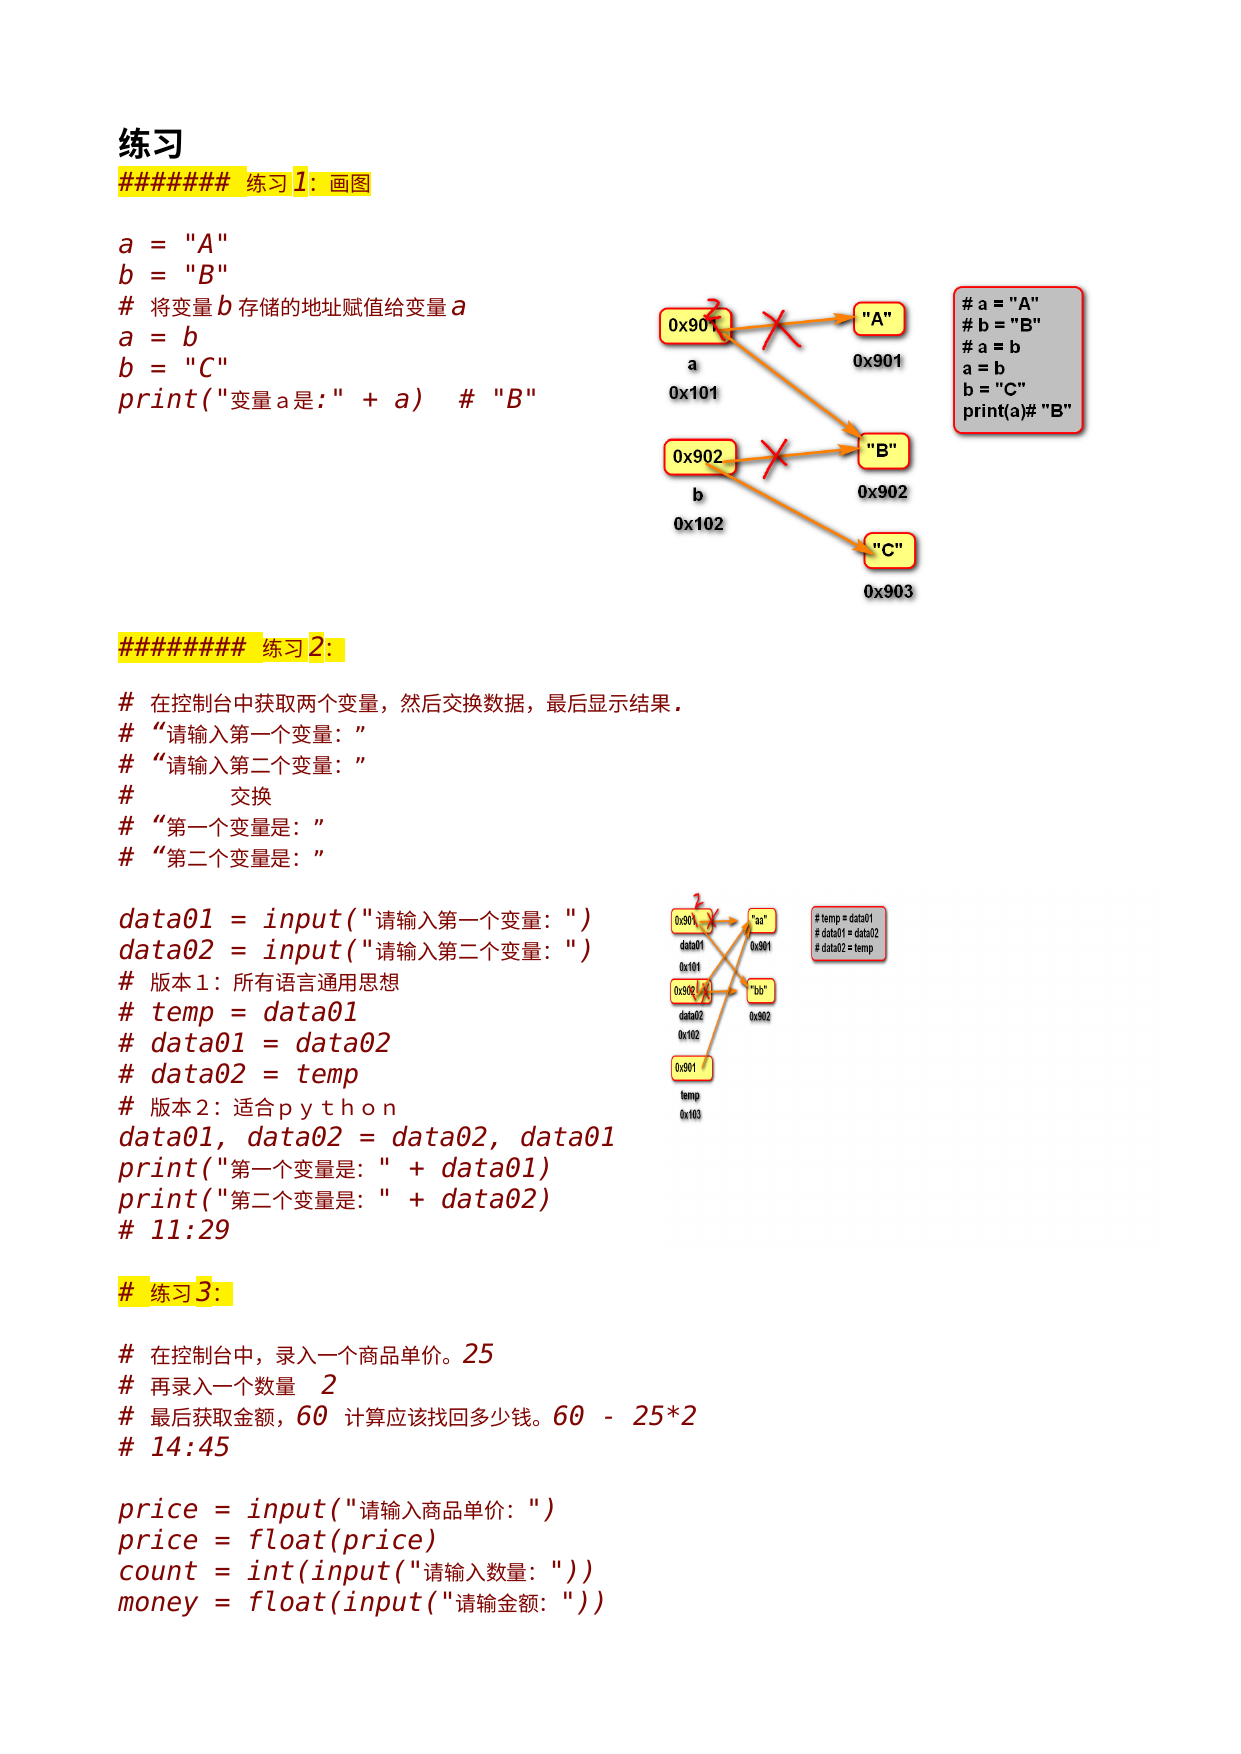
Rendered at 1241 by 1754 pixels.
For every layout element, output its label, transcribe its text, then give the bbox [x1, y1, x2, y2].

picture [660, 884, 1162, 1254]
text # 版本１：所有语言通用思想 [118, 966, 660, 997]
text # 再录入一个数量 2 [118, 1369, 1122, 1401]
text [1113, 353, 1122, 384]
text # data01 = data02 [118, 1028, 660, 1059]
text data01, data02 = data02, data01 [118, 1121, 660, 1152]
text # 练习3： [118, 1276, 1122, 1307]
text # 最后获取金额，60 计算应该找回多少钱。60 - 25*2 [118, 1401, 1122, 1432]
text # “第一个变量是：” [118, 811, 1122, 842]
text # 11:29 [118, 1214, 660, 1245]
text print("第一个变量是：" + data01) [118, 1152, 660, 1183]
text price = float(price) [118, 1525, 1122, 1556]
text money = float(input("请输金额：")) [118, 1587, 1122, 1618]
text # temp = data01 [118, 997, 660, 1028]
text ####### 练习1：画图 [118, 166, 1122, 197]
text b = "C" [118, 353, 635, 384]
text # 14:45 [118, 1432, 1122, 1463]
text # 将变量b存储的地址赋值给变量a [118, 291, 635, 322]
text # data02 = temp [118, 1059, 660, 1090]
text # 在控制台中，录入一个商品单价。25 [118, 1338, 1122, 1369]
text [1113, 259, 1122, 291]
text # 交换 [118, 780, 1122, 811]
text data01 = input("请输入第一个变量：") [118, 904, 660, 935]
text # “请输入第二个变量：” [118, 749, 1122, 780]
text # 在控制台中获取两个变量，然后交换数据，最后显示结果. [118, 687, 1122, 718]
text 练习 [118, 118, 1122, 166]
text ######## 练习2： [118, 632, 1122, 663]
text print("第二个变量是：" + data02) [118, 1183, 660, 1214]
text # “请输入第一个变量：” [118, 718, 1122, 749]
text data02 = input("请输入第二个变量：") [118, 935, 660, 966]
text price = input("请输入商品单价：") [118, 1494, 1122, 1525]
text a = b [118, 322, 635, 353]
text a = "A" [118, 228, 1122, 259]
text [1113, 322, 1122, 353]
text count = int(input("请输入数量：")) [118, 1556, 1122, 1587]
text print("变量ａ是:" + a) # "B" [118, 384, 635, 415]
picture [635, 236, 1113, 643]
text # 版本２：适合ｐｙｔｈｏｎ [118, 1090, 660, 1121]
text b = "B" [118, 259, 635, 291]
text # “第二个变量是：” [118, 842, 1122, 873]
